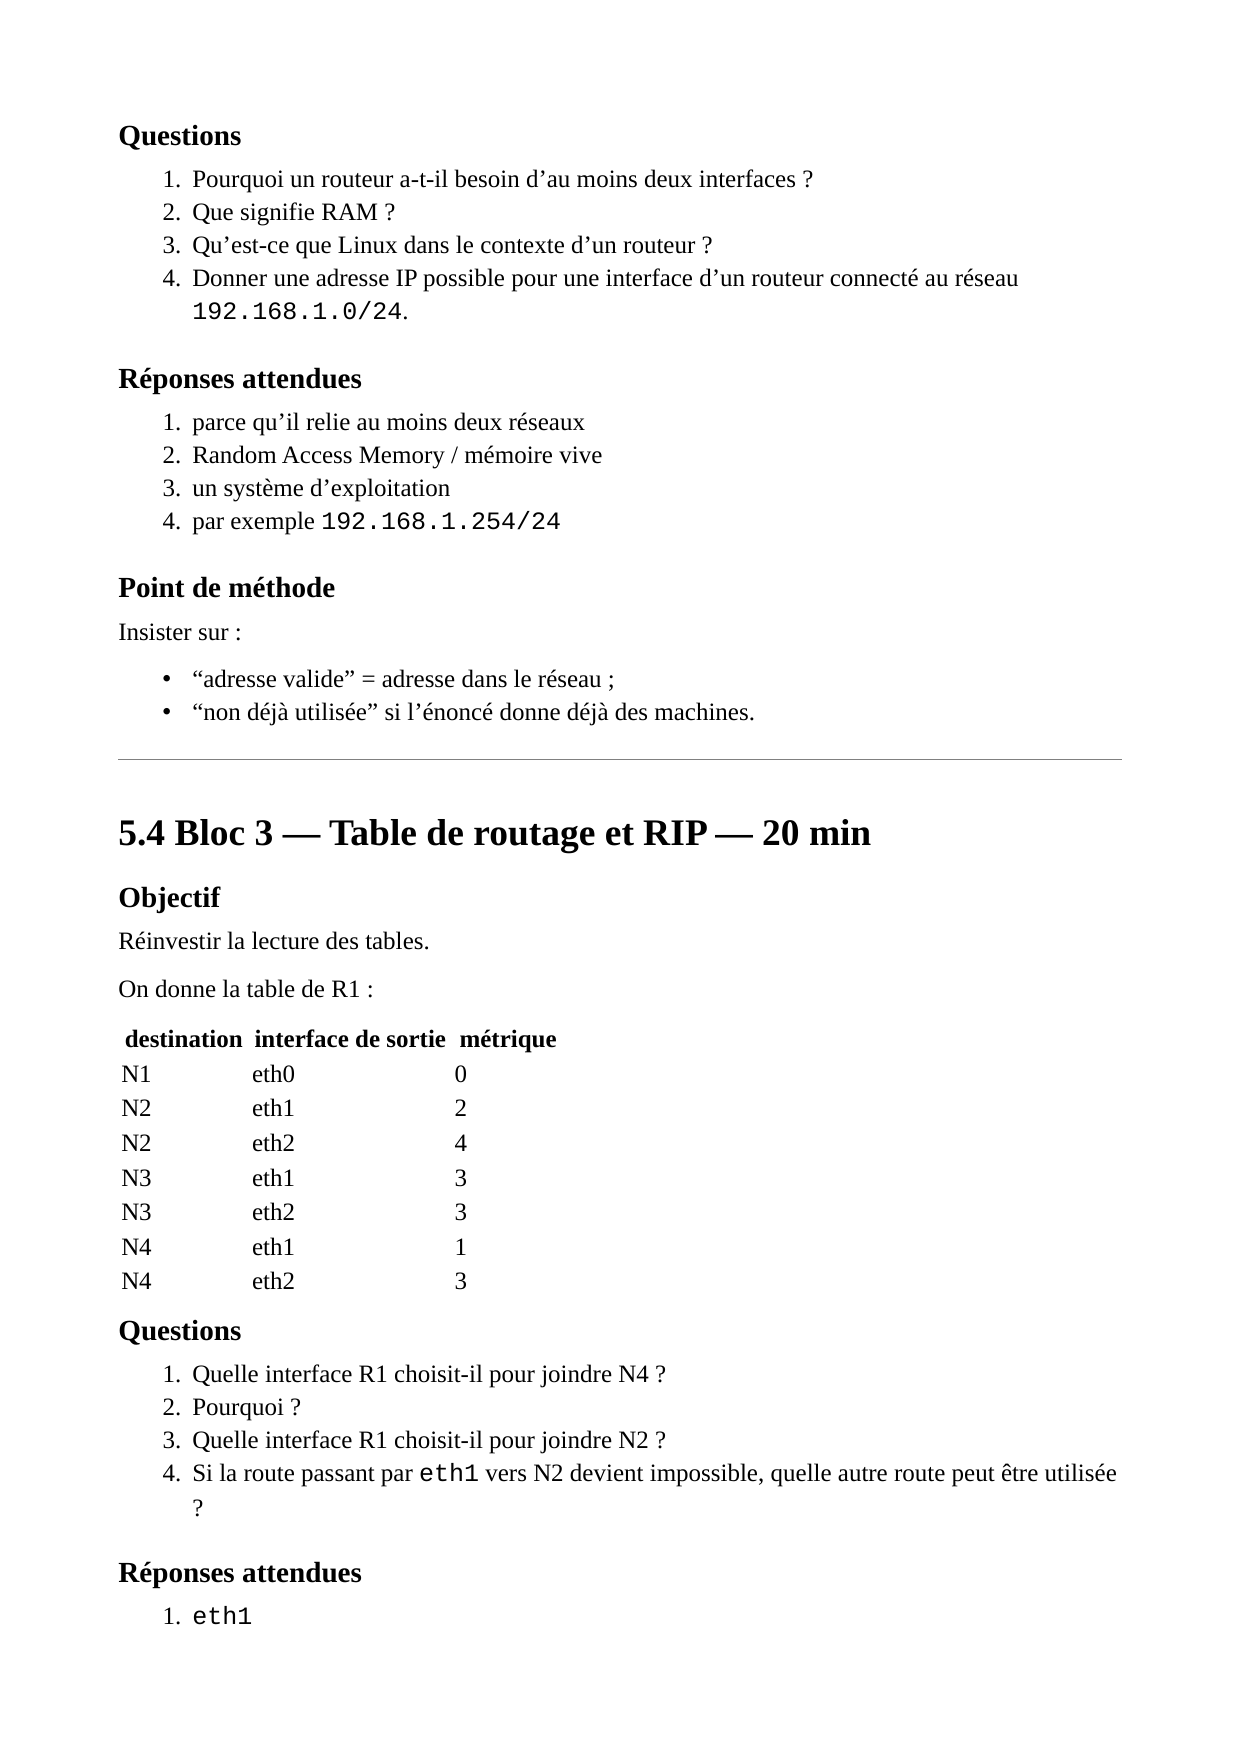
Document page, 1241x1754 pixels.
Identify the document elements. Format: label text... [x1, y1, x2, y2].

table_cell N1 [118, 1056, 249, 1091]
text On donne la table de R1 : [118, 974, 1122, 1002]
list Qu’est-ce que Linux dans le contexte d’un routeur ? [162, 230, 1122, 259]
list Si la route passant par eth1 vers N2 devient impossible, quelle autre route peut être utilisée ? [162, 1458, 1122, 1522]
list Donner une adresse IP possible pour une interface d’un routeur connecté au réseau 192.168.1.0/24. [162, 263, 1122, 327]
table_cell eth2 [249, 1194, 451, 1229]
table_cell 4 [451, 1125, 564, 1160]
subtitle Objectif [118, 880, 1122, 914]
table_cell 3 [451, 1160, 564, 1194]
table_cell N4 [118, 1264, 249, 1298]
table_header destination [118, 1021, 249, 1056]
table_cell eth0 [249, 1056, 451, 1091]
subtitle Questions [118, 1313, 1122, 1346]
table_cell N3 [118, 1160, 249, 1194]
list “adresse valide” = adresse dans le réseau ; [162, 664, 1122, 693]
list Quelle interface R1 choisit-il pour joindre N2 ? [162, 1425, 1122, 1453]
table_cell N2 [118, 1125, 249, 1160]
list eth1 [162, 1601, 1122, 1632]
list Pourquoi ? [162, 1392, 1122, 1420]
list Pourquoi un routeur a-t-il besoin d’au moins deux interfaces ? [162, 164, 1122, 193]
table_cell N3 [118, 1194, 249, 1229]
table_cell N2 [118, 1091, 249, 1125]
table_header métrique [451, 1021, 564, 1056]
subtitle Questions [118, 118, 1122, 152]
table_cell 2 [451, 1091, 564, 1125]
subtitle Réponses attendues [118, 1555, 1122, 1588]
text Insister sur : [118, 617, 1122, 645]
table_cell 3 [451, 1194, 564, 1229]
subtitle Point de méthode [118, 571, 1122, 604]
table_cell 3 [451, 1264, 564, 1298]
table_cell eth1 [249, 1160, 451, 1194]
table_cell eth1 [249, 1229, 451, 1263]
list parce qu’il relie au moins deux réseaux [162, 407, 1122, 436]
subtitle Réponses attendues [118, 361, 1122, 394]
table_cell eth2 [249, 1264, 451, 1298]
list par exemple 192.168.1.254/24 [162, 506, 1122, 537]
list “non déjà utilisée” si l’énoncé donne déjà des machines. [162, 697, 1122, 726]
table_header interface de sortie [249, 1021, 451, 1056]
subtitle 5.4 Bloc 3 — Table de routage et RIP — 20 min [118, 810, 1122, 853]
table_cell eth2 [249, 1125, 451, 1160]
text Réinvestir la lecture des tables. [118, 926, 1122, 955]
table_cell N4 [118, 1229, 249, 1263]
list Que signifie RAM ? [162, 197, 1122, 226]
list un système d’exploitation [162, 473, 1122, 502]
table_cell 0 [451, 1056, 564, 1091]
list Quelle interface R1 choisit-il pour joindre N4 ? [162, 1359, 1122, 1387]
table_cell 1 [451, 1229, 564, 1263]
list Random Access Memory / mémoire vive [162, 440, 1122, 469]
table_cell eth1 [249, 1091, 451, 1125]
